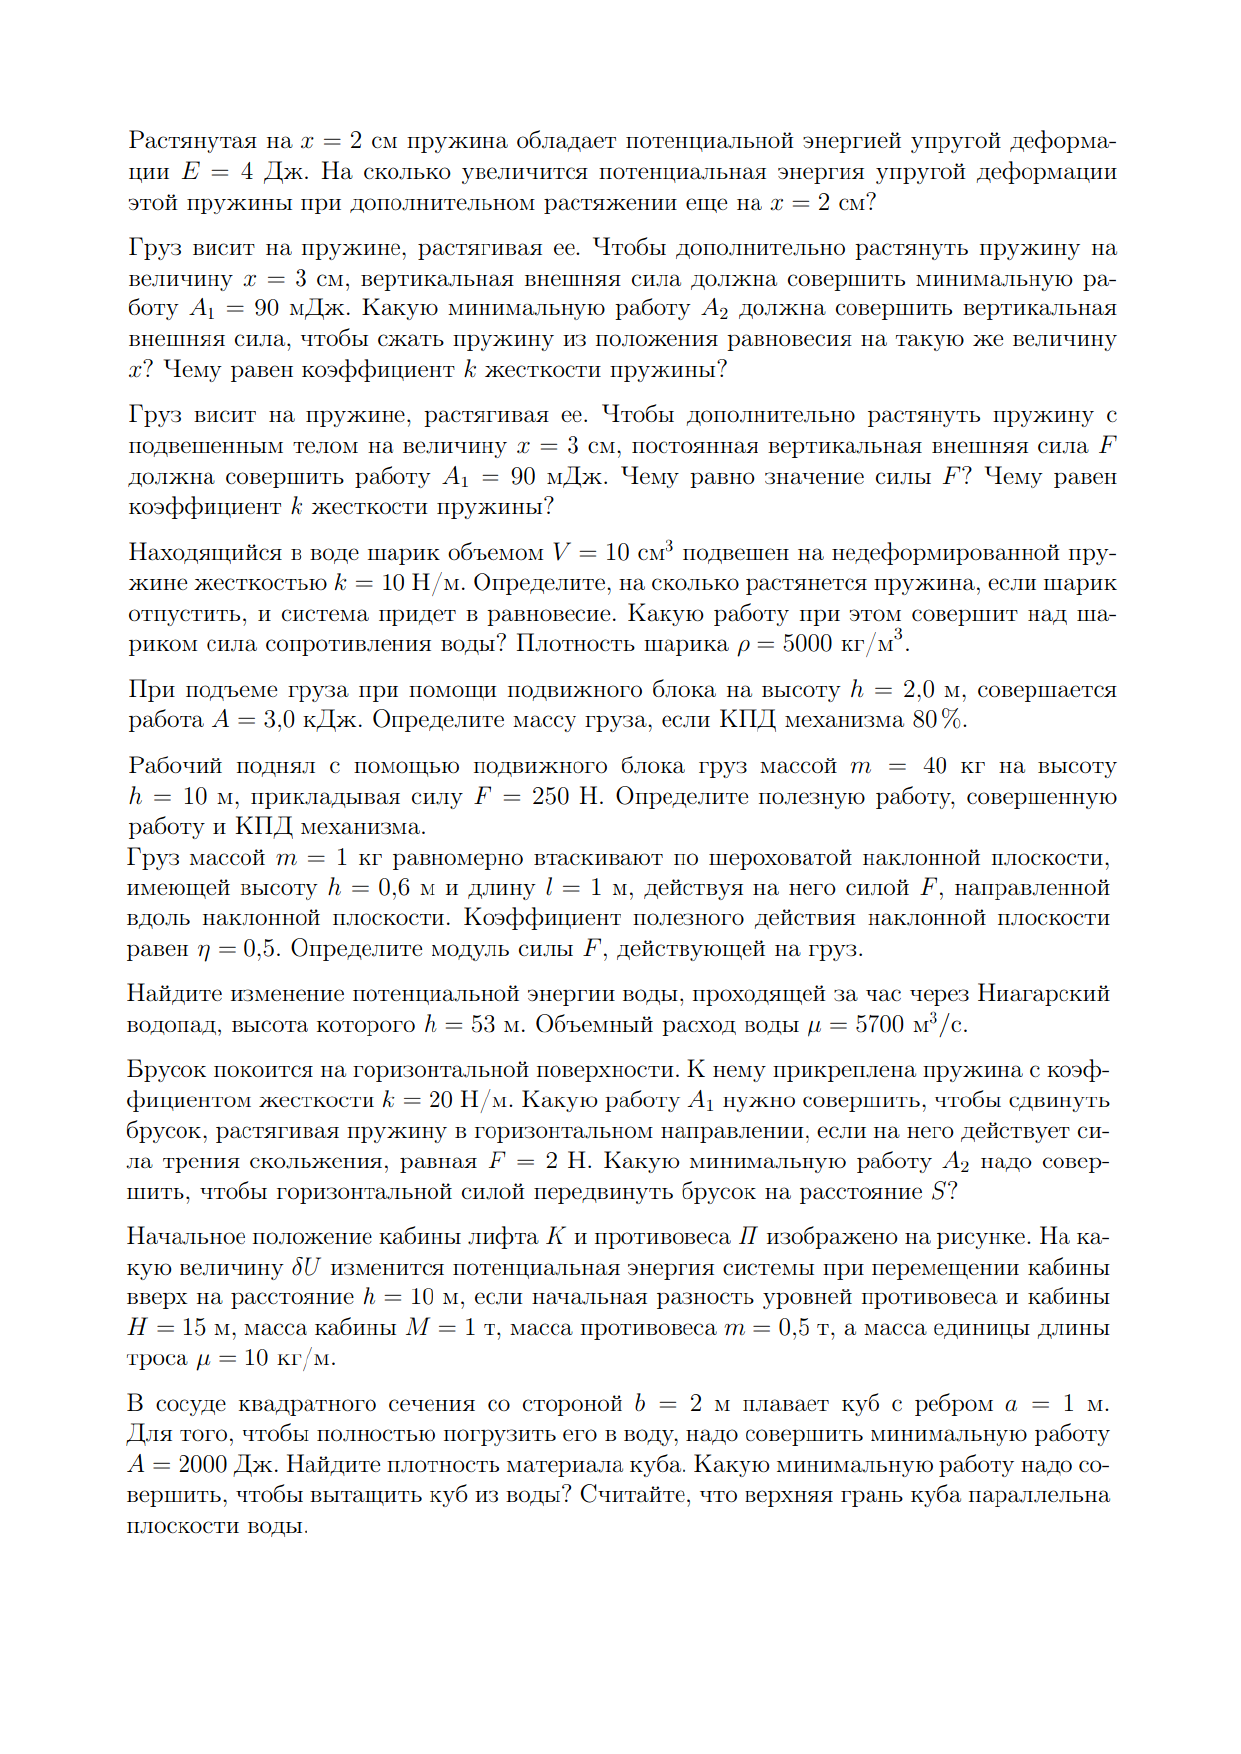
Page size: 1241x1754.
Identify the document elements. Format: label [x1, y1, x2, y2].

picture [118, 122, 1123, 1547]
